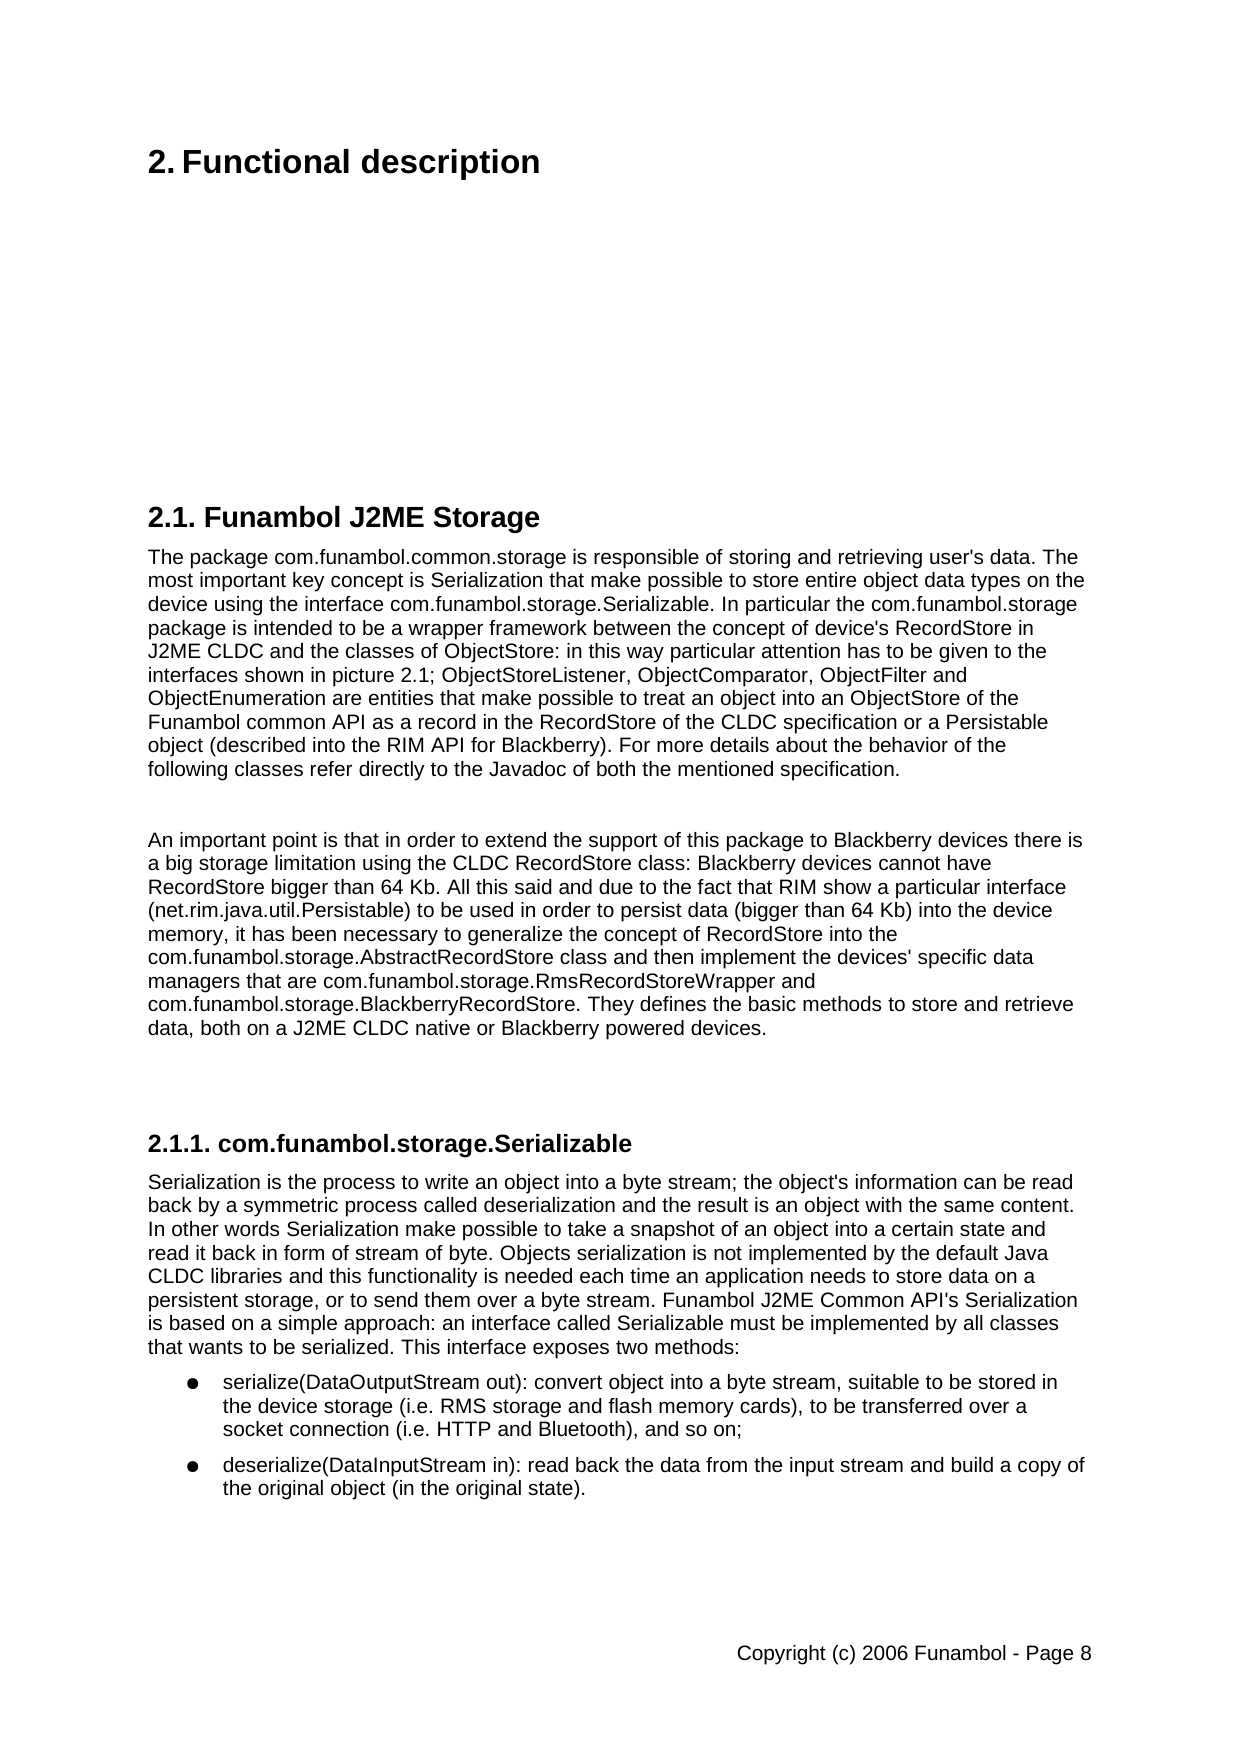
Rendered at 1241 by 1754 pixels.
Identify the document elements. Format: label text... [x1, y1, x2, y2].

list serialize(DataOutputStream out): convert object into a byte stream, suitable to be stored in the device storage (i.e. RMS storage and flash memory cards), to be transferred over a socket connection (i.e. HTTP and Bluetooth), and so on; [185, 1371, 1093, 1441]
subtitle Funambol J2ME Storage [148, 501, 1093, 533]
text Serialization is the process to write an object into a byte stream; the object's information can be read back by a symmetric process called deserialization and the result is an object with the same content. In other words Serialization make possible to take a snapshot of an object into a certain state and read it back in form of stream of byte. Objects serialization is not implemented by the default Java CLDC libraries and this functionality is needed each time an application needs to store data on a persistent storage, or to send them over a byte stream. Funambol J2ME Common API's Serialization is based on a simple approach: an interface called Serializable must be implemented by all classes that wants to be serialized. This interface exposes two methods: [148, 1170, 1093, 1359]
text The package com.funambol.common.storage is responsible of storing and retrieving user's data. The most important key concept is Serialization that make possible to store entire object data types on the device using the interface com.funambol.storage.Serializable. In particular the com.funambol.storage package is intended to be a wrapper framework between the concept of device's RecordStore in J2ME CLDC and the classes of ObjectStore: in this way particular attention has to be given to the interfaces shown in picture 2.1; ObjectStoreListener, ObjectComparator, ObjectFilter and ObjectEnumeration are entities that make possible to treat an object into an ObjectStore of the Funambol common API as a record in the RecordStore of the CLDC specification or a Persistable object (described into the RIM API for Blackberry). For more details about the behavior of the following classes refer directly to the Javadoc of both the mentioned specification. [148, 545, 1093, 781]
subtitle Functional description [148, 143, 1093, 180]
text An important point is that in order to extend the support of this package to Blackberry devices there is a big storage limitation using the CLDC RecordStore class: Blackberry devices cannot have RecordStore bigger than 64 Kb. All this said and due to the fact that RIM show a particular interface (net.rim.java.util.Persistable) to be used in order to persist data (bigger than 64 Kb) into the device memory, it has been necessary to generalize the concept of RecordStore into the com.funambol.storage.AbstractRecordStore class and then implement the devices' specific data managers that are com.funambol.storage.RmsRecordStoreWrapper and com.funambol.storage.BlackberryRecordStore. They defines the basic methods to store and retrieve data, both on a J2ME CLDC native or Blackberry powered devices. [148, 828, 1093, 1040]
subtitle com.funambol.storage.Serializable [148, 1130, 1093, 1158]
list deserialize(DataInputStream in): read back the data from the input stream and build a copy of the original object (in the original state). [185, 1453, 1093, 1500]
